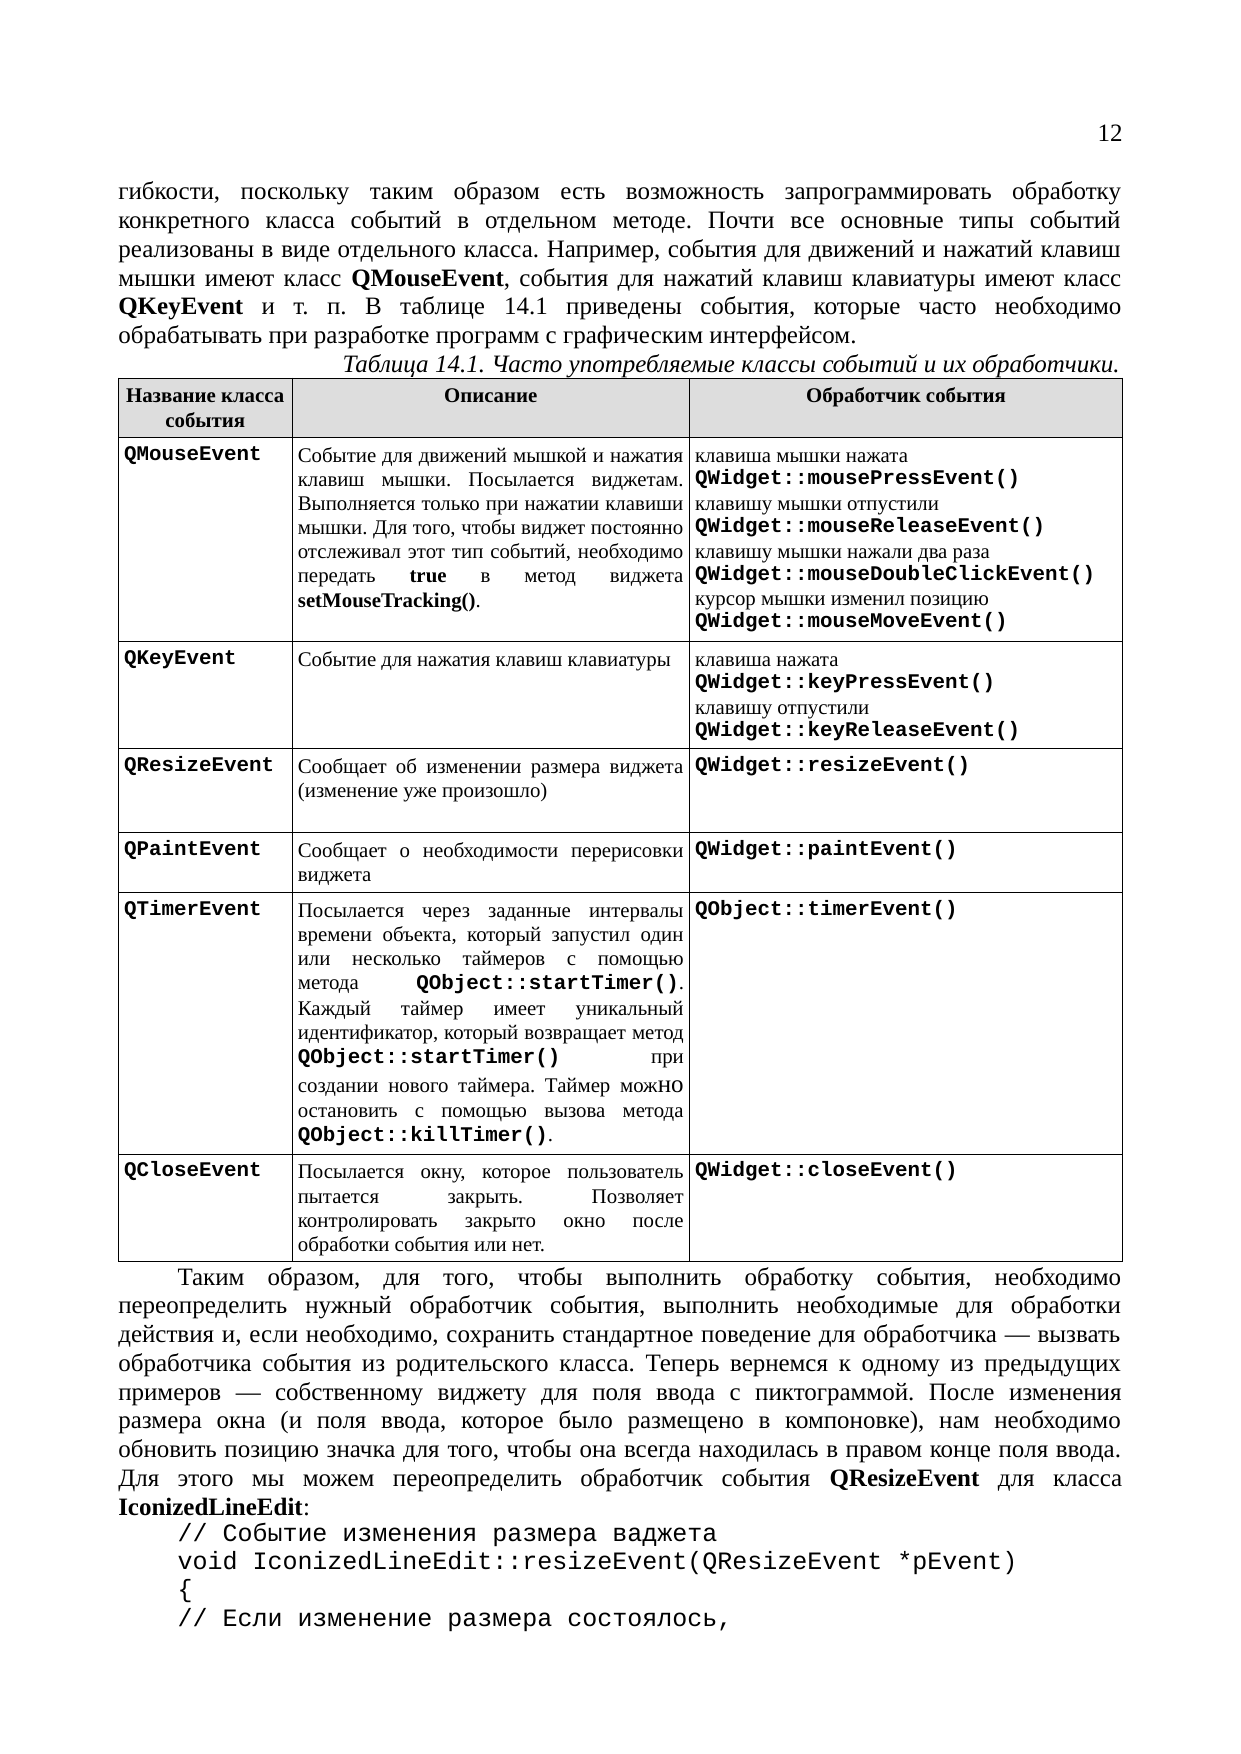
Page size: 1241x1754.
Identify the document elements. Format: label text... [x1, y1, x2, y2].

table_cell Событие для нажатия клавиш клавиатуры [293, 642, 689, 748]
table_cell QTimerEvent [119, 893, 292, 1154]
table_cell Посылается окну, которое пользователь пытается закрыть. Позволяет контролировать закрыто окно после обработки события или нет. [293, 1155, 689, 1261]
table_header Описание [293, 379, 689, 437]
table_cell QResizeEvent [119, 749, 292, 832]
table_cell QWidget::closeEvent() [690, 1155, 1122, 1261]
table_cell Событие для движений мышкой и нажатия клавиш мышки. Посылается виджетам. Выполняется только при нажатии клавиши мышки. Для того, чтобы виджет постоянно отслеживал этот тип событий, необходимо передать true в метод виджета setMouseTracking(). [293, 438, 689, 641]
text { [177, 1577, 1122, 1605]
table_cell клавиша нажата QWidget::keyPressEvent() клавишу отпустили QWidget::keyReleaseEvent() [690, 642, 1122, 748]
text void IconizedLineEdit::resizeEvent(QResizeEvent *pEvent) [177, 1549, 1122, 1577]
text // Событие изменения размера ваджета [177, 1520, 1122, 1549]
table_cell QObject::timerEvent() [690, 893, 1122, 1154]
table_cell QMouseEvent [119, 438, 292, 641]
table_cell QWidget::resizeEvent() [690, 749, 1122, 832]
table_cell QKeyEvent [119, 642, 292, 748]
table_cell QCloseEvent [119, 1155, 292, 1261]
text гибкости, поскольку таким образом есть возможность запрограммировать обработку конкретного класса событий в отдельном методе. Почти все основные типы событий реализованы в виде отдельного класса. Например, события для движений и нажатий клавиш мышки имеют класс QMouseEvent, события для нажатий клавиш клавиатуры имеют класс QKeyEvent и т. п. В таблице 14.1 приведены события, которые часто необходимо обрабатывать при разработке программ с графическим интерфейсом. [118, 176, 1122, 349]
text Таким образом, для того, чтобы выполнить обработку события, необходимо переопределить нужный обработчик события, выполнить необходимые для обработки действия и, если необходимо, сохранить стандартное поведение для обработчика — вызвать обработчика события из родительского класса. Теперь вернемся к одному из предыдущих примеров — собственному виджету для поля ввода с пиктограммой. После изменения размера окна (и поля ввода, которое было размещено в компоновке), нам необходимо обновить позицию значка для того, чтобы она всегда находилась в правом конце поля ввода. Для этого мы можем переопределить обработчик события QResizeEvent для класса IconizedLineEdit: [118, 1262, 1122, 1520]
table_cell клавиша мышки нажата QWidget::mousePressEvent() клавишу мышки отпустили QWidget::mouseReleaseEvent() клавишу мышки нажали два раза QWidget::mouseDoubleClickEvent() курсор мышки изменил позицию QWidget::mouseMoveEvent() [690, 438, 1122, 641]
text Таблица 14.1. Часто употребляемые классы событий и их обработчики. [118, 349, 1122, 378]
text // Если изменение размера состоялось, [177, 1605, 1122, 1634]
table_cell QWidget::paintEvent() [690, 833, 1122, 892]
table_header Название класса события [119, 379, 292, 437]
table_header Обработчик события [690, 379, 1122, 437]
table_cell QPaintEvent [119, 833, 292, 892]
table_cell Посылается через заданные интервалы времени объекта, который запустил один или несколько таймеров с помощью метода QObject::startTimer(). Каждый таймер имеет уникальный идентификатор, который возвращает метод QObject::startTimer() при создании нового таймера. Таймер можно остановить с помощью вызова метода QObject::killTimer(). [293, 893, 689, 1154]
table_cell Сообщает о необходимости перерисовки виджета [293, 833, 689, 892]
table_cell Сообщает об изменении размера виджета (изменение уже произошло) [293, 749, 689, 832]
